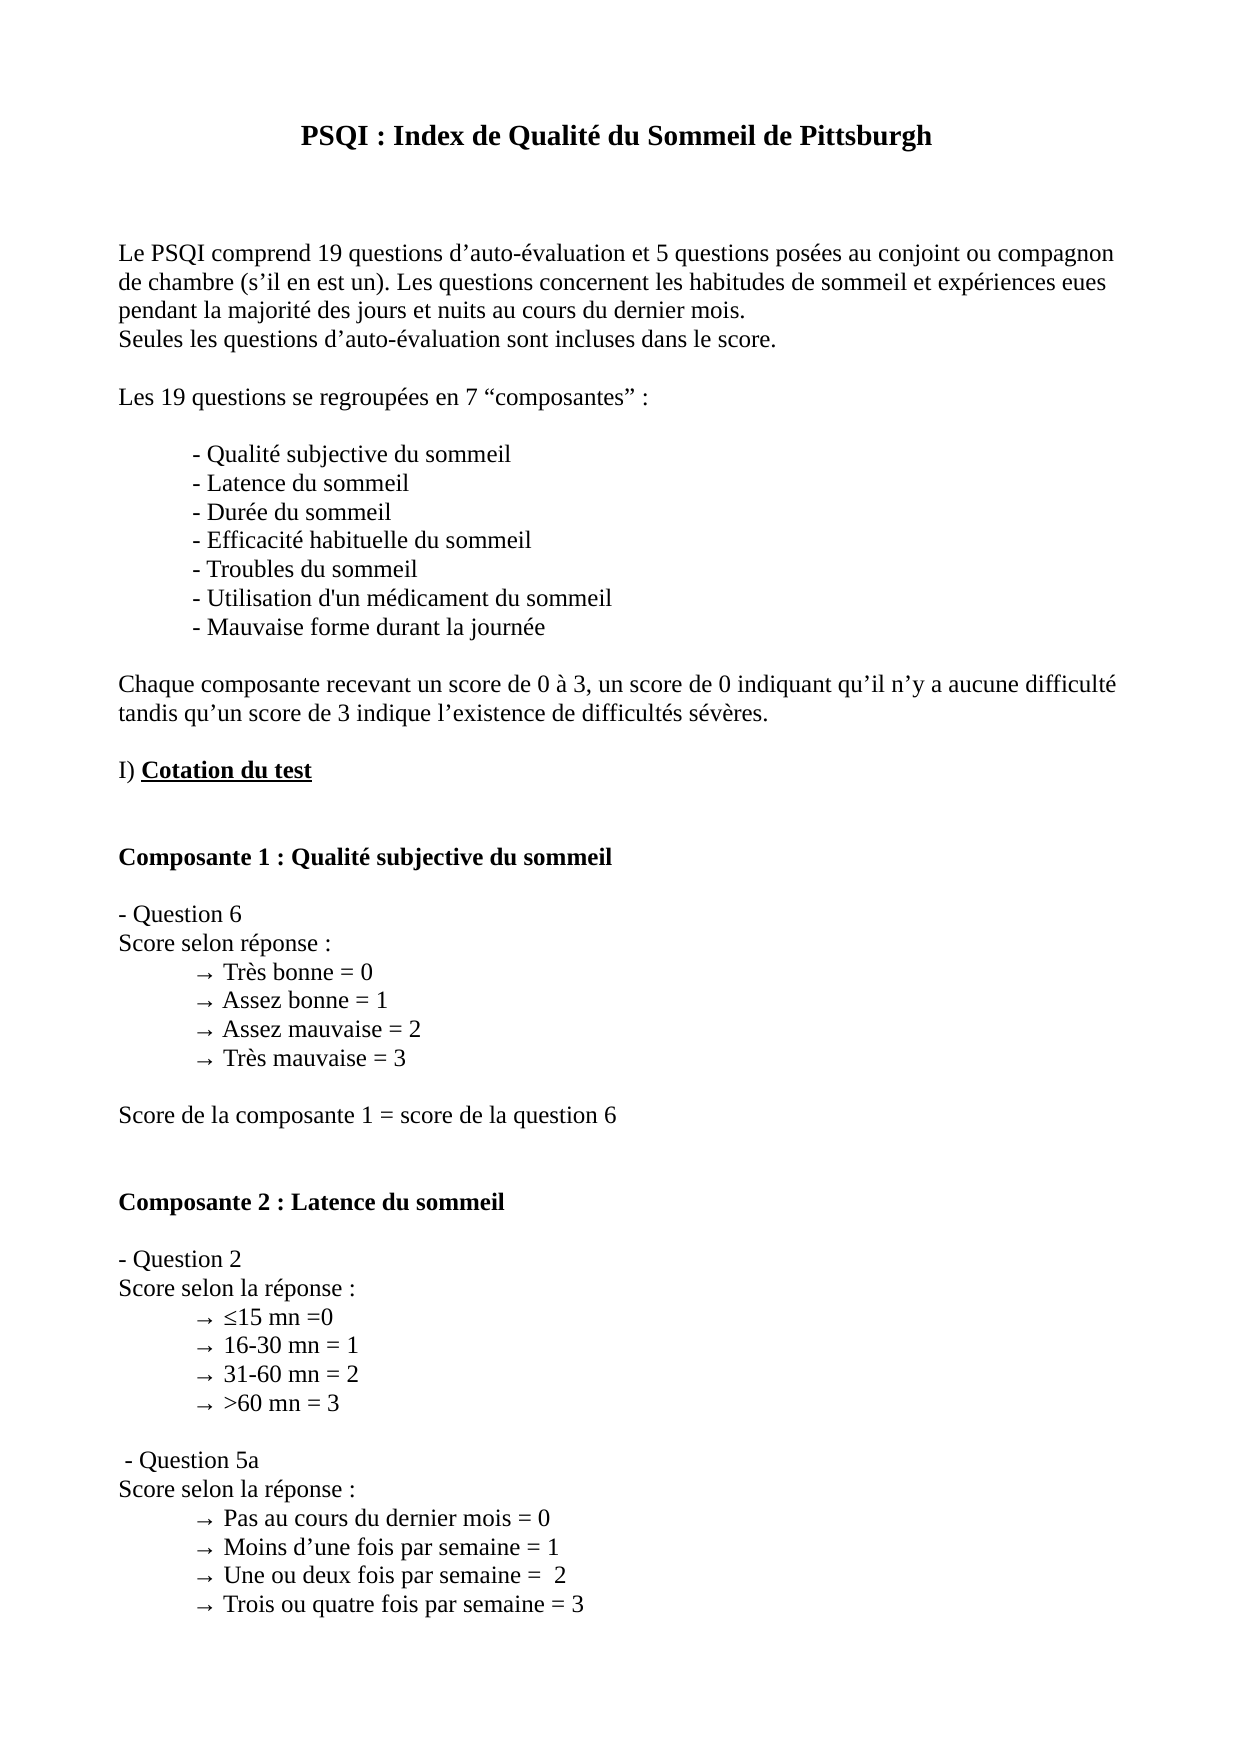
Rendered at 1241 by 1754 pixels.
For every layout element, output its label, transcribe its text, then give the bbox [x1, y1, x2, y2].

text - Question 5a [118, 1445, 1122, 1474]
text Composante 2 : Latence du sommeil [118, 1187, 1122, 1215]
text Les 19 questions se regroupées en 7 “composantes” : - Qualité subjective du sommeil - Latence du sommeil - Durée du sommeil - Efficacité habituelle du sommeil [118, 382, 1122, 554]
text Score selon la réponse : → ≤15 mn =0 → 16-30 mn = 1 → 31-60 mn = 2 → >60 mn = 3 [118, 1273, 1122, 1445]
text Chaque composante recevant un score de 0 à 3, un score de 0 indiquant qu’il n’y a aucune difficulté tandis qu’un score de 3 indique l’existence de difficultés sévères. I) Cotation du test [118, 669, 1122, 784]
text - Troubles du sommeil - Utilisation d'un médicament du sommeil - Mauvaise forme durant la journée [118, 554, 1122, 640]
text PSQI : Index de Qualité du Sommeil de Pittsburgh [118, 118, 1122, 152]
text Score selon la réponse : → Pas au cours du dernier mois = 0 → Moins d’une fois par semaine = 1 → Une ou deux fois par semaine = 2 → Trois ou quatre fois par semaine = 3 [118, 1474, 1122, 1618]
text Composante 1 : Qualité subjective du sommeil [118, 842, 1122, 870]
text - Question 6 Score selon réponse : → Très bonne = 0 → Assez bonne = 1 → Assez mauvaise = 2 → Très mauvaise = 3 Score de la composante 1 = score de la question 6 [118, 899, 1122, 1158]
text - Question 2 [118, 1244, 1122, 1273]
text Le PSQI comprend 19 questions d’auto-évaluation et 5 questions posées au conjoint ou compagnon de chambre (s’il en est un). Les questions concernent les habitudes de sommeil et expériences eues pendant la majorité des jours et nuits au cours du dernier mois. Seules les questions d’auto-évaluation sont incluses dans le score. [118, 238, 1122, 382]
